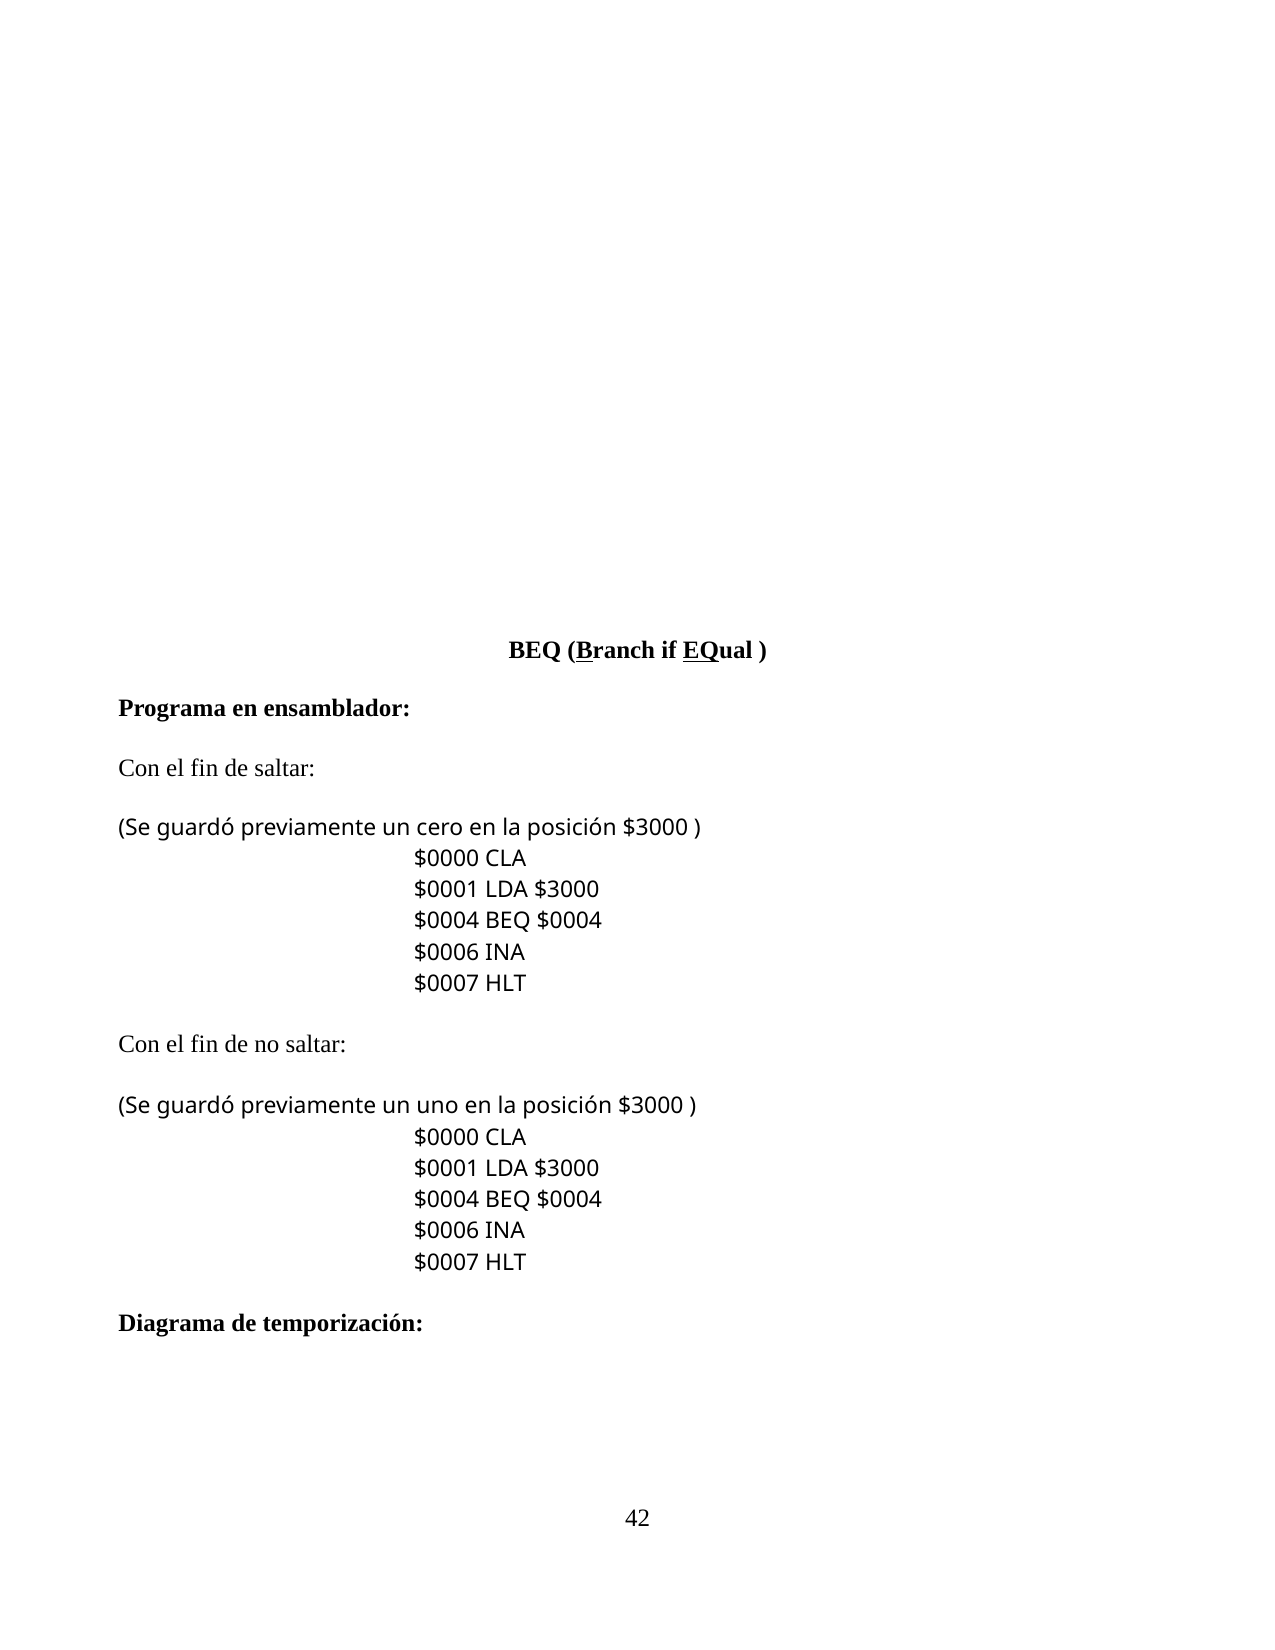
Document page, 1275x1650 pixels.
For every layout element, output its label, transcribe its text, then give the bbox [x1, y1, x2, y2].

text $0000 CLA [118, 1121, 1157, 1152]
text Con el fin de saltar: [118, 753, 1157, 782]
text Programa en ensamblador: [118, 693, 1157, 722]
text $0004 BEQ $0004 [118, 1183, 1157, 1214]
text $0006 INA [118, 936, 1157, 967]
text $0006 INA [118, 1214, 1157, 1246]
text $0001 LDA $3000 [118, 873, 1157, 904]
text Diagrama de temporización: [118, 1308, 1157, 1337]
text $0007 HLT [118, 1246, 1157, 1277]
text (Se guardó previamente un cero en la posición $3000 ) [118, 811, 1157, 842]
text $0004 BEQ $0004 [118, 904, 1157, 936]
text $0007 HLT [118, 967, 1157, 998]
text $0001 LDA $3000 [118, 1152, 1157, 1183]
text BEQ (Branch if EQual ) [118, 636, 1157, 664]
text Con el fin de no saltar: [118, 1029, 1157, 1058]
text (Se guardó previamente un uno en la posición $3000 ) [118, 1089, 1157, 1121]
text $0000 CLA [118, 842, 1157, 873]
